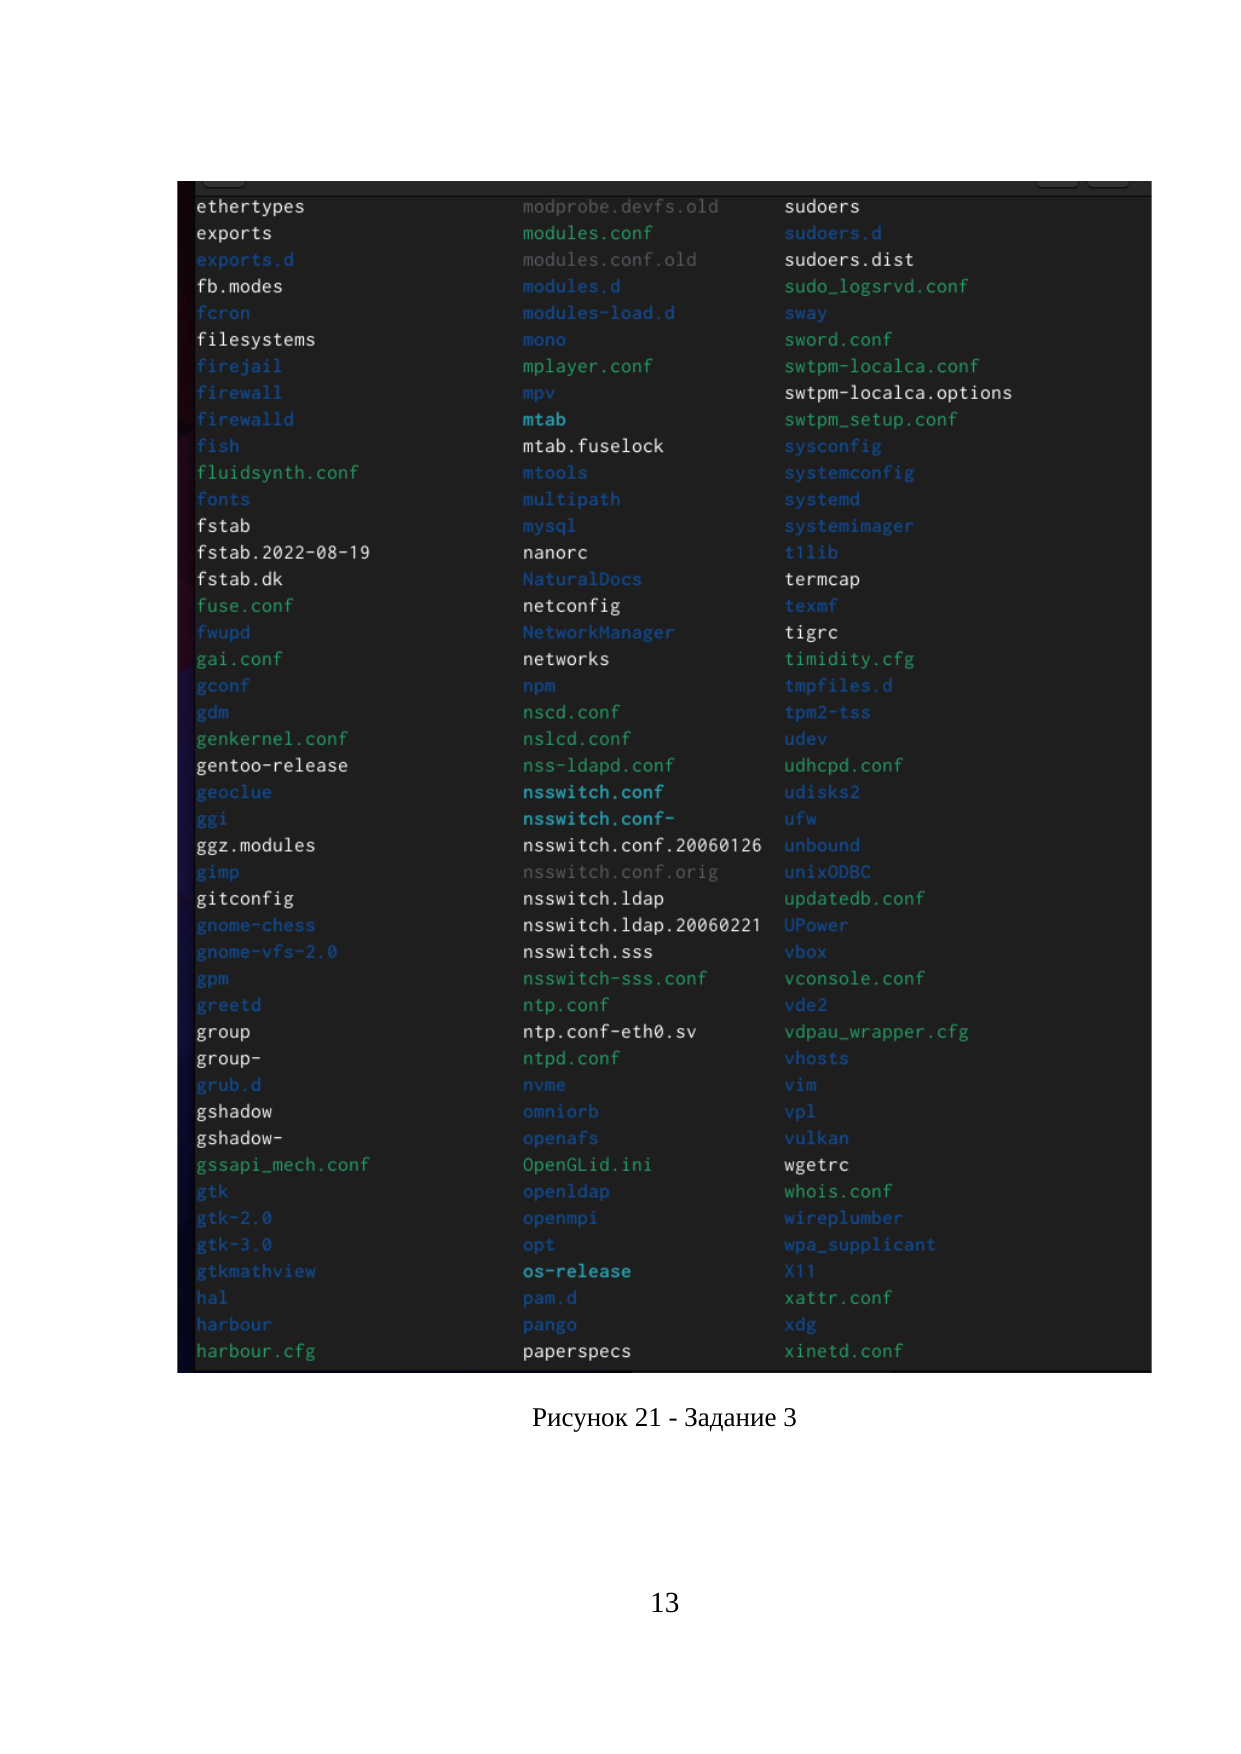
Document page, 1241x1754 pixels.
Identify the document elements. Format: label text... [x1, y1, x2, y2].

text Рисунок 21 - Задание 3 [177, 1373, 1152, 1432]
picture [177, 181, 1152, 1373]
